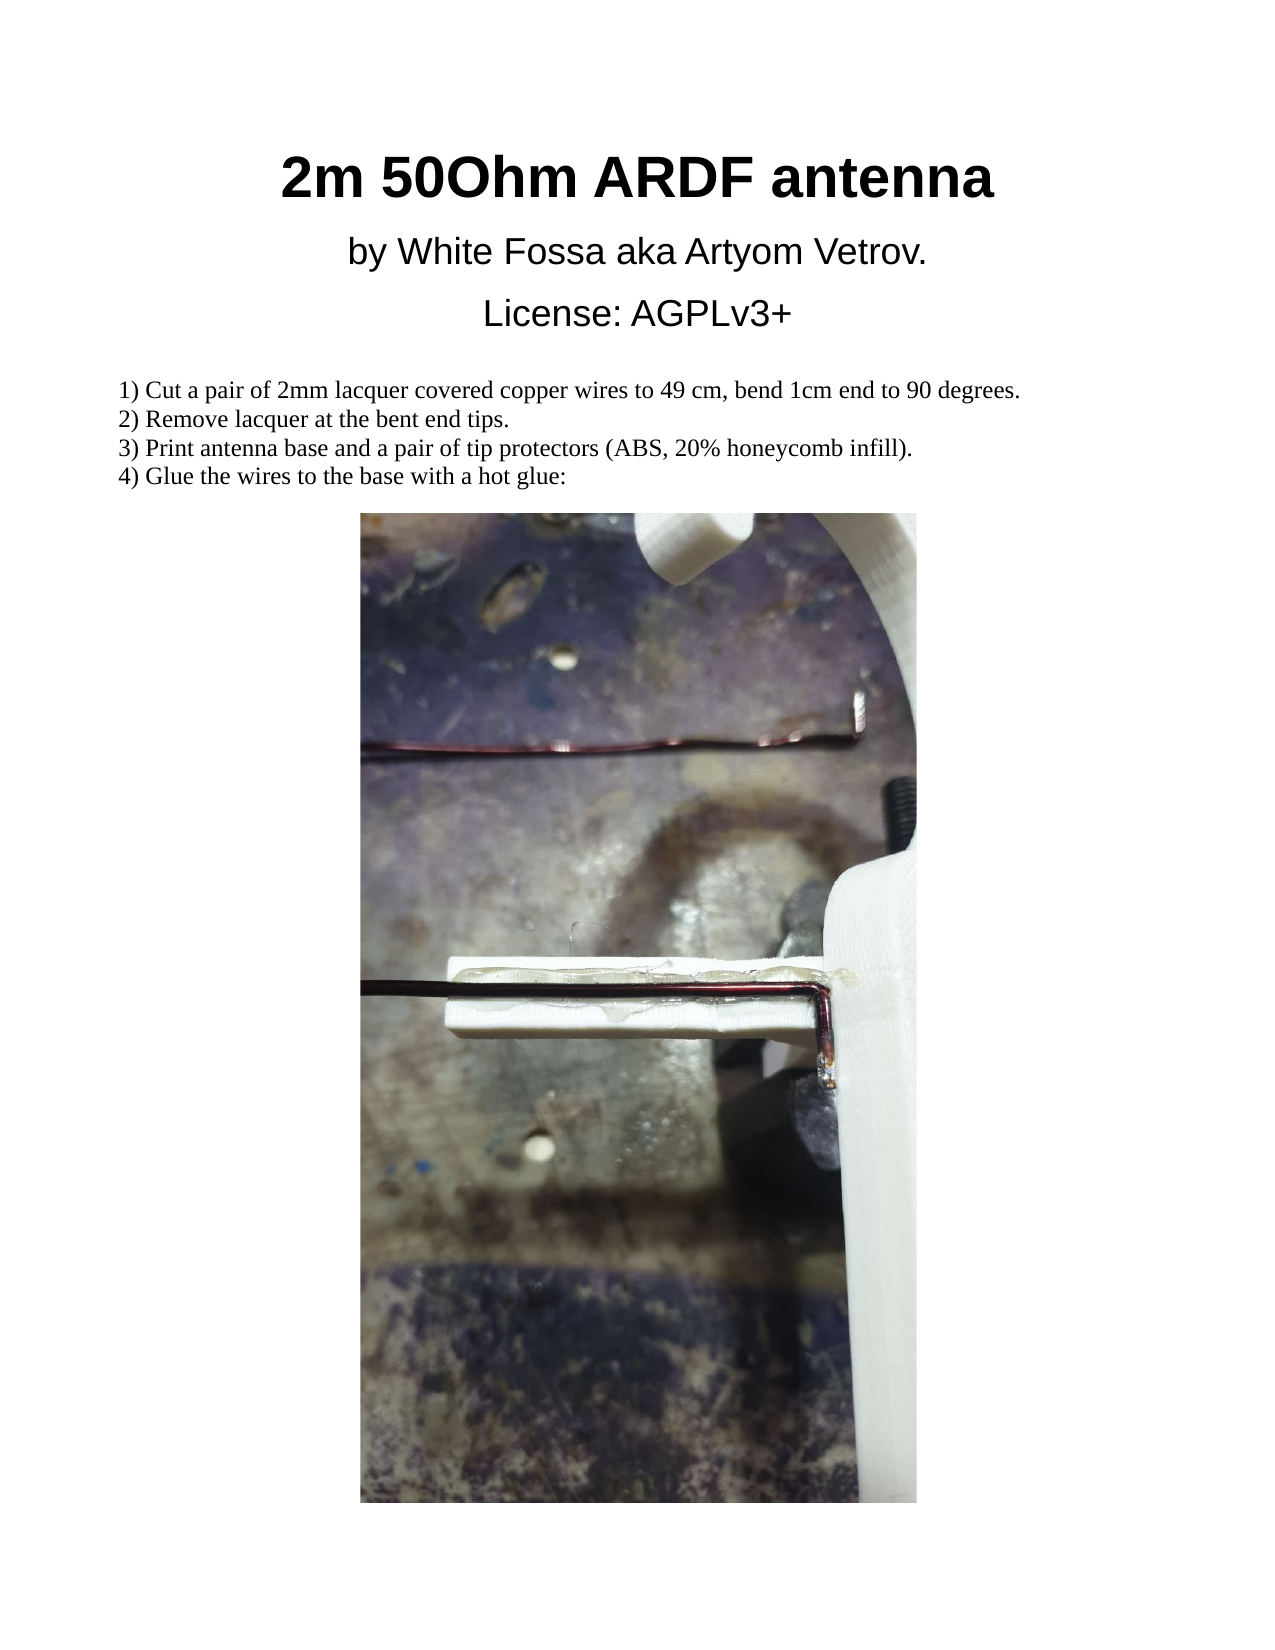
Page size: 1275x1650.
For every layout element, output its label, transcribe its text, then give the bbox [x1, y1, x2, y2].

text 1) Cut a pair of 2mm lacquer covered copper wires to 49 cm, bend 1cm end to 90 degrees. [118, 375, 1157, 404]
text 4) Glue the wires to the base with a hot glue: [118, 461, 1157, 490]
subtitle License: AGPLv3+ [118, 291, 1157, 334]
subtitle by White Fossa aka Artyom Vetrov. [118, 229, 1157, 272]
title 2m 50Ohm ARDF antenna [118, 143, 1157, 210]
picture [360, 513, 917, 1503]
text 3) Print antenna base and a pair of tip protectors (ABS, 20% honeycomb infill). [118, 433, 1157, 461]
text 2) Remove lacquer at the bent end tips. [118, 404, 1157, 433]
